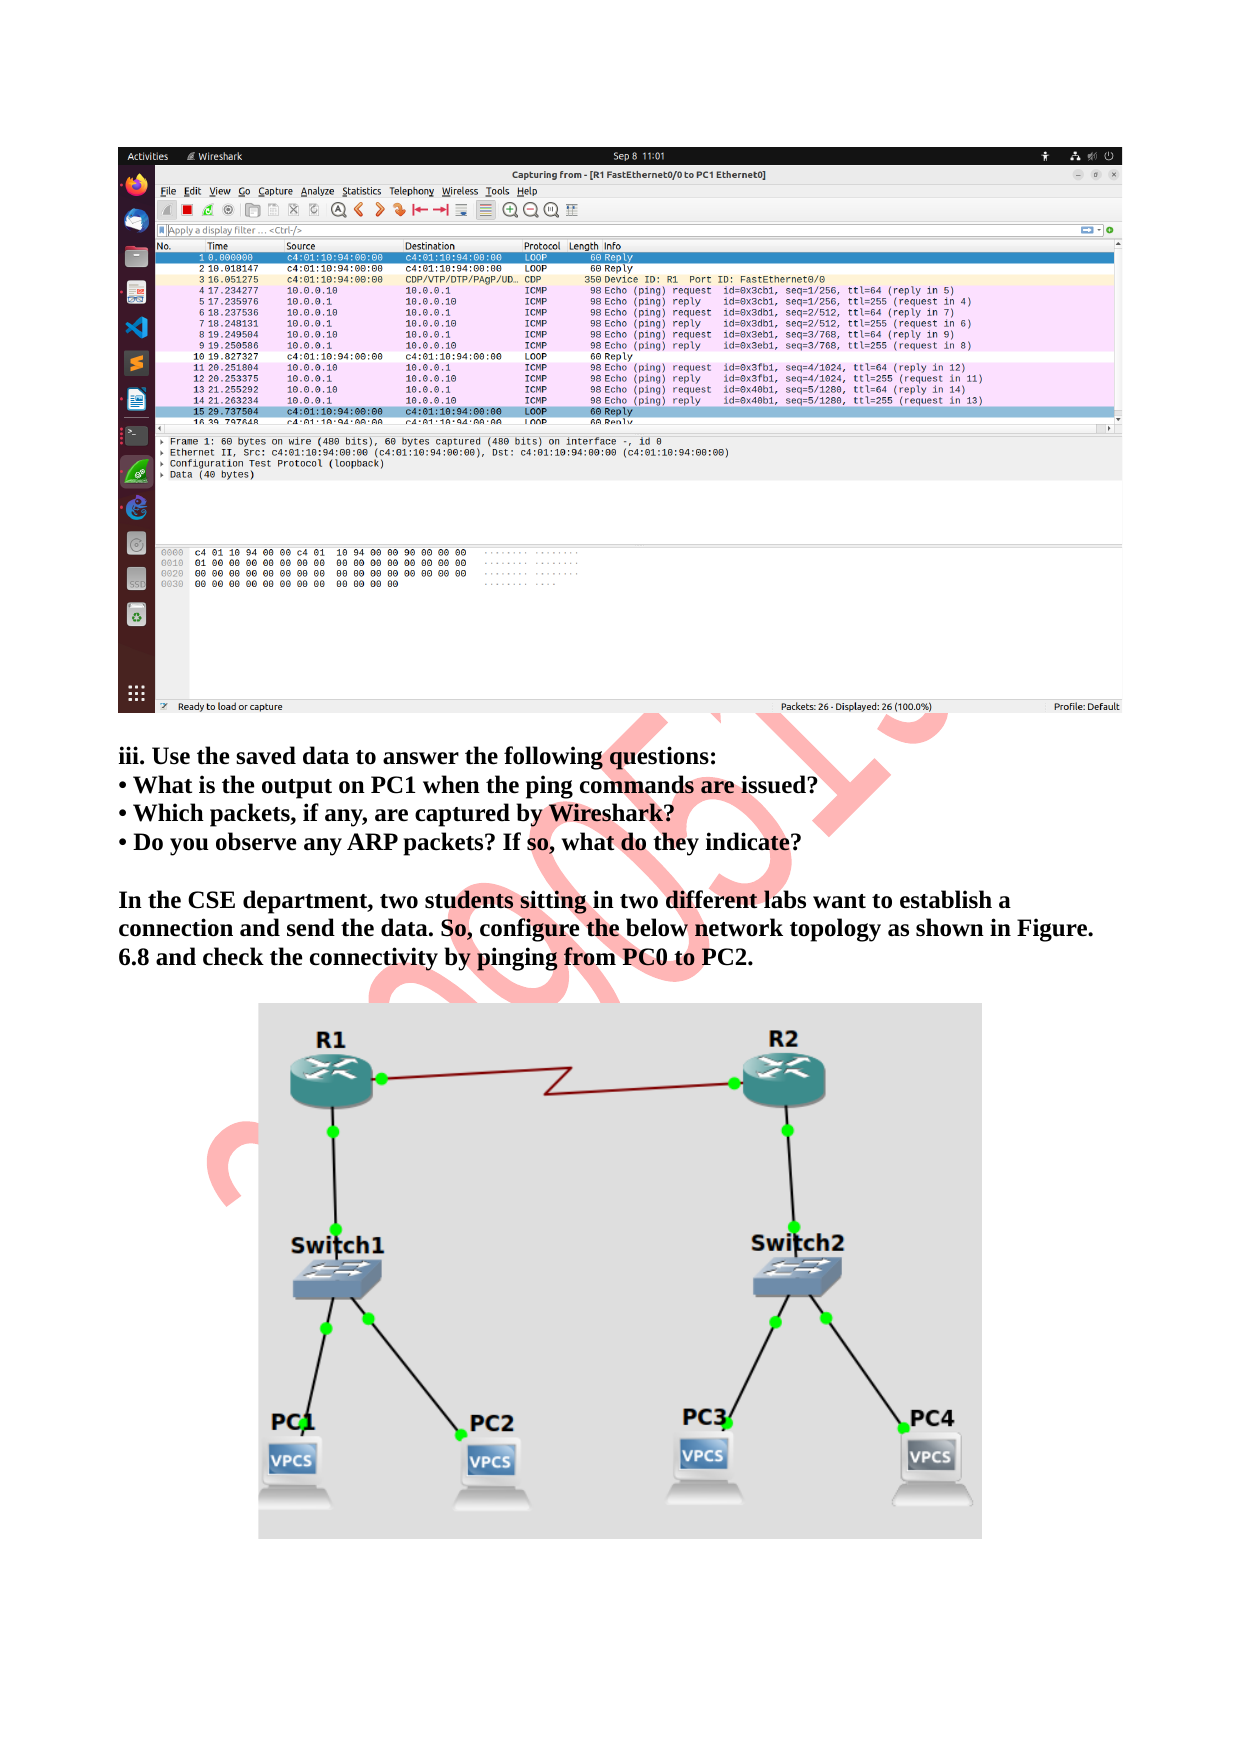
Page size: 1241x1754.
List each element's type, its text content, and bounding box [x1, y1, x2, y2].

text • Do you observe any ARP packets? If so, what do they indicate? [781, 827, 1122, 856]
text connection and send the data. So, configure the below network topology as shown in Figure. [700, 913, 1122, 942]
picture [258, 1003, 982, 1539]
text • Which packets, if any, are captured by Wireshark? [841, 798, 1122, 827]
text • Which packets, if any, are captured by Wireshark? [687, 800, 756, 827]
text iii. Use the saved data to answer the following questions: [118, 741, 615, 770]
text 6.8 and check the connectivity by pinging from PC0 to PC2. [577, 942, 639, 971]
text 6.8 and check the connectivity by pinging from PC0 to PC2. [475, 942, 551, 971]
text connection and send the data. So, configure the below network topology as shown in Figure. [599, 913, 688, 942]
text • Which packets, if any, are captured by Wireshark? [756, 798, 833, 827]
picture [118, 147, 1123, 713]
text In the CSE department, two students sitting in two different labs want to establish a [681, 885, 1122, 913]
text • What is the output on PC1 when the ping commands are issued? [627, 770, 836, 798]
text • Do you observe any ARP packets? If so, what do they indicate? [622, 827, 770, 856]
text 6.8 and check the connectivity by pinging from PC0 to PC2. [701, 942, 1122, 971]
text • Do you observe any ARP packets? If so, what do they indicate? [551, 827, 625, 856]
text connection and send the data. So, configure the below network topology as shown in Figure. [118, 913, 452, 942]
text iii. Use the saved data to answer the following questions: [810, 741, 1122, 770]
text iii. Use the saved data to answer the following questions: [624, 741, 811, 770]
text 6.8 and check the connectivity by pinging from PC0 to PC2. [118, 942, 470, 971]
text • Which packets, if any, are captured by Wireshark? [118, 798, 653, 827]
text • Do you observe any ARP packets? If so, what do they indicate? [118, 827, 532, 856]
text In the CSE department, two students sitting in two different labs want to establish a [502, 885, 571, 913]
text connection and send the data. So, configure the below network topology as shown in Figure. [469, 913, 537, 942]
text In the CSE department, two students sitting in two different labs want to establish a [573, 885, 677, 913]
text In the CSE department, two students sitting in two different labs want to establish a [118, 885, 469, 913]
text • What is the output on PC1 when the ping commands are issued? [870, 770, 1122, 798]
text • What is the output on PC1 when the ping commands are issued? [118, 770, 626, 798]
